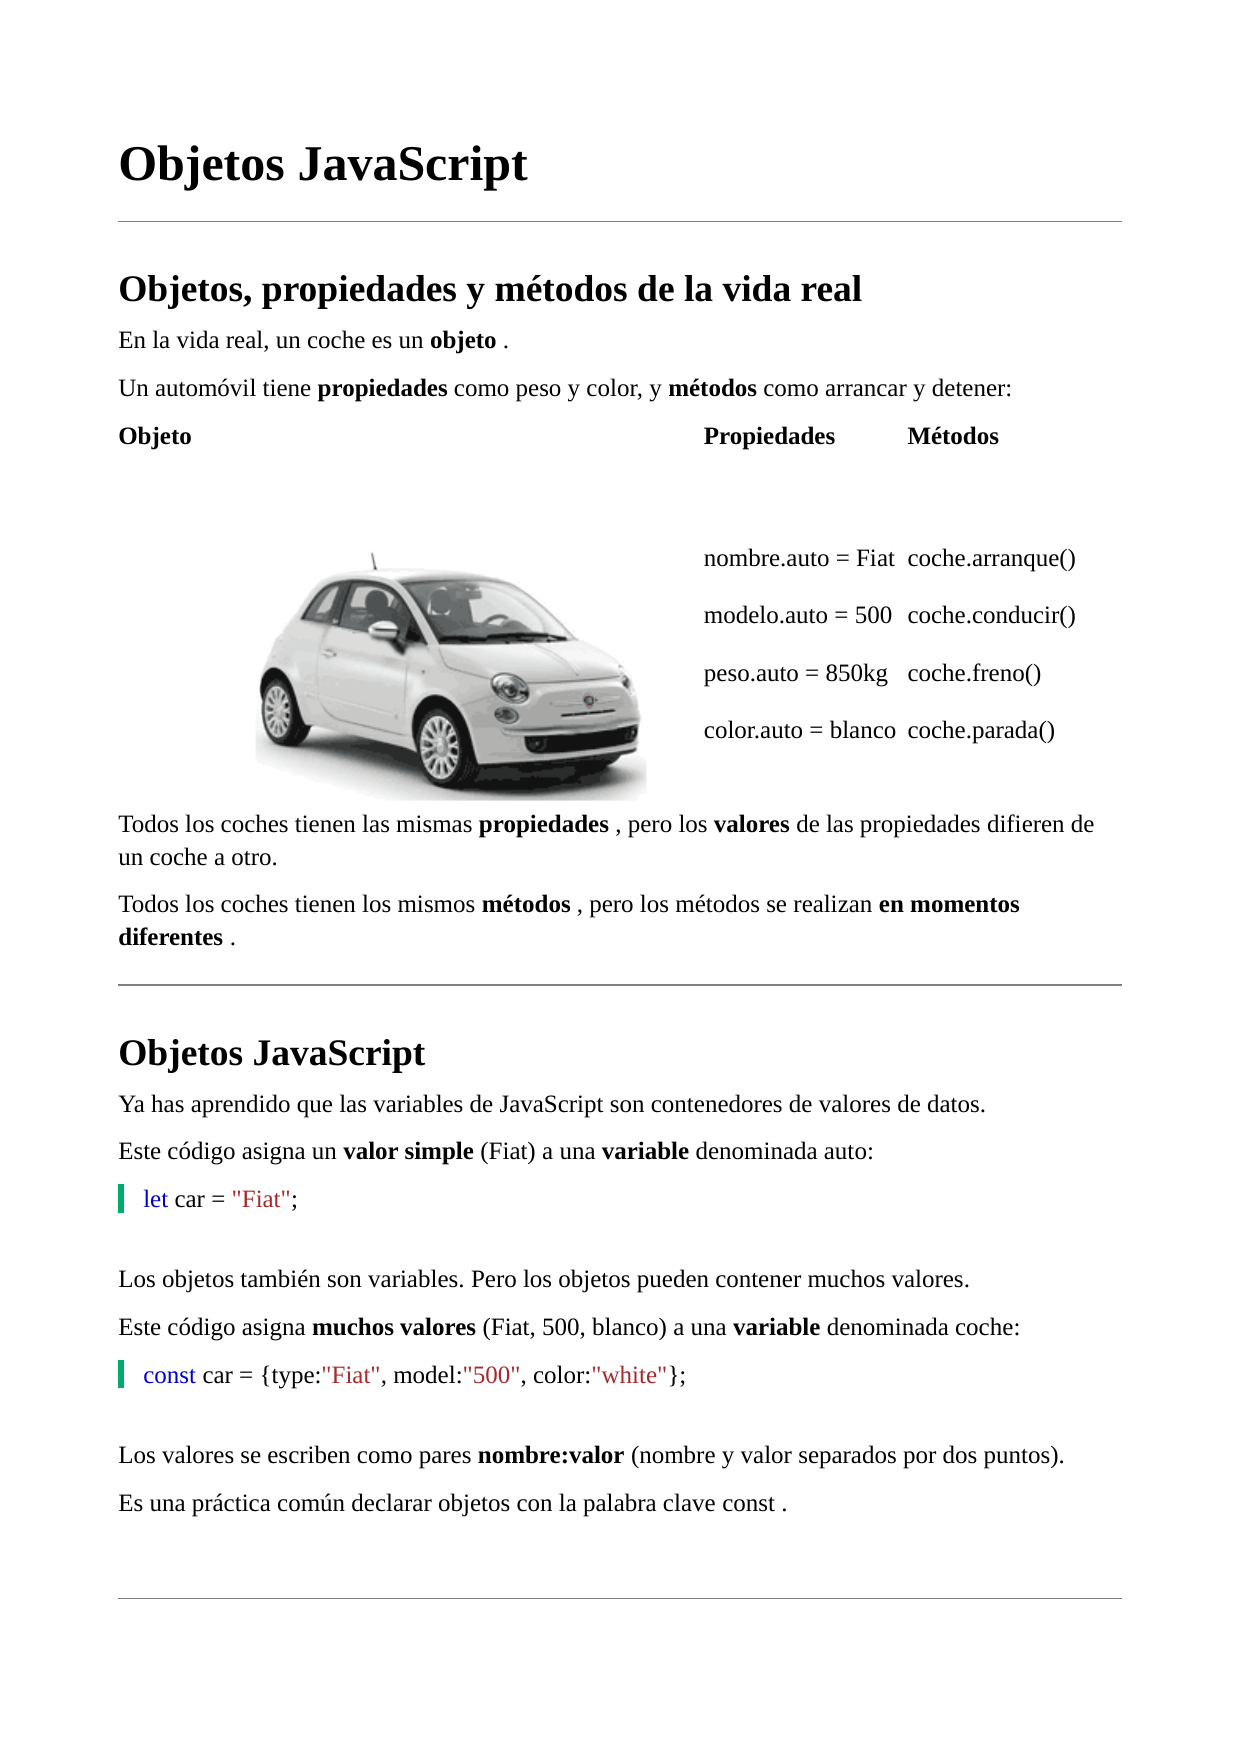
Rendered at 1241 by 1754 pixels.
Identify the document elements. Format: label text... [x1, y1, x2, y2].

text En la vida real, un coche es un objeto . [118, 326, 1122, 354]
subtitle Objetos JavaScript [118, 1030, 1122, 1073]
text Los objetos también son variables. Pero los objetos pueden contener muchos valores. [118, 1264, 1122, 1293]
text Todos los coches tienen los mismos métodos , pero los métodos se realizan en momentos diferentes . [118, 889, 1122, 951]
text Todos los coches tienen las mismas propiedades , pero los valores de las propiedades difieren de un coche a otro. [118, 809, 1122, 871]
text let car = "Fiat"; [124, 1184, 1122, 1213]
table_cell nombre.auto = Fiat modelo.auto = 500 peso.auto = 850kg color.auto = blanco [704, 450, 907, 809]
text Este código asigna muchos valores (Fiat, 500, blanco) a una variable denominada coche: [118, 1312, 1122, 1341]
text Este código asigna un valor simple (Fiat) a una variable denominada auto: [118, 1136, 1122, 1165]
table_cell [694, 450, 704, 809]
text Los valores se escriben como pares nombre:valor (nombre y valor separados por dos puntos). [118, 1440, 1122, 1469]
text const car = {type:"Fiat", model:"500", color:"white"}; [124, 1360, 1122, 1388]
text Un automóvil tiene propiedades como peso y color, y métodos como arrancar y detener: [118, 373, 1122, 402]
picture [118, 449, 694, 809]
table_cell coche.arranque() coche.conducir() coche.freno() coche.parada() [907, 450, 1092, 809]
text Es una práctica común declarar objetos con la palabra clave const . [118, 1488, 1122, 1517]
table_header Métodos [907, 421, 1092, 449]
text Ya has aprendido que las variables de JavaScript son contenedores de valores de datos. [118, 1089, 1122, 1117]
subtitle Objetos JavaScript [118, 134, 1122, 191]
table_header Propiedades [704, 421, 907, 449]
table_header Objeto [118, 421, 704, 449]
subtitle Objetos, propiedades y métodos de la vida real [118, 267, 1122, 310]
